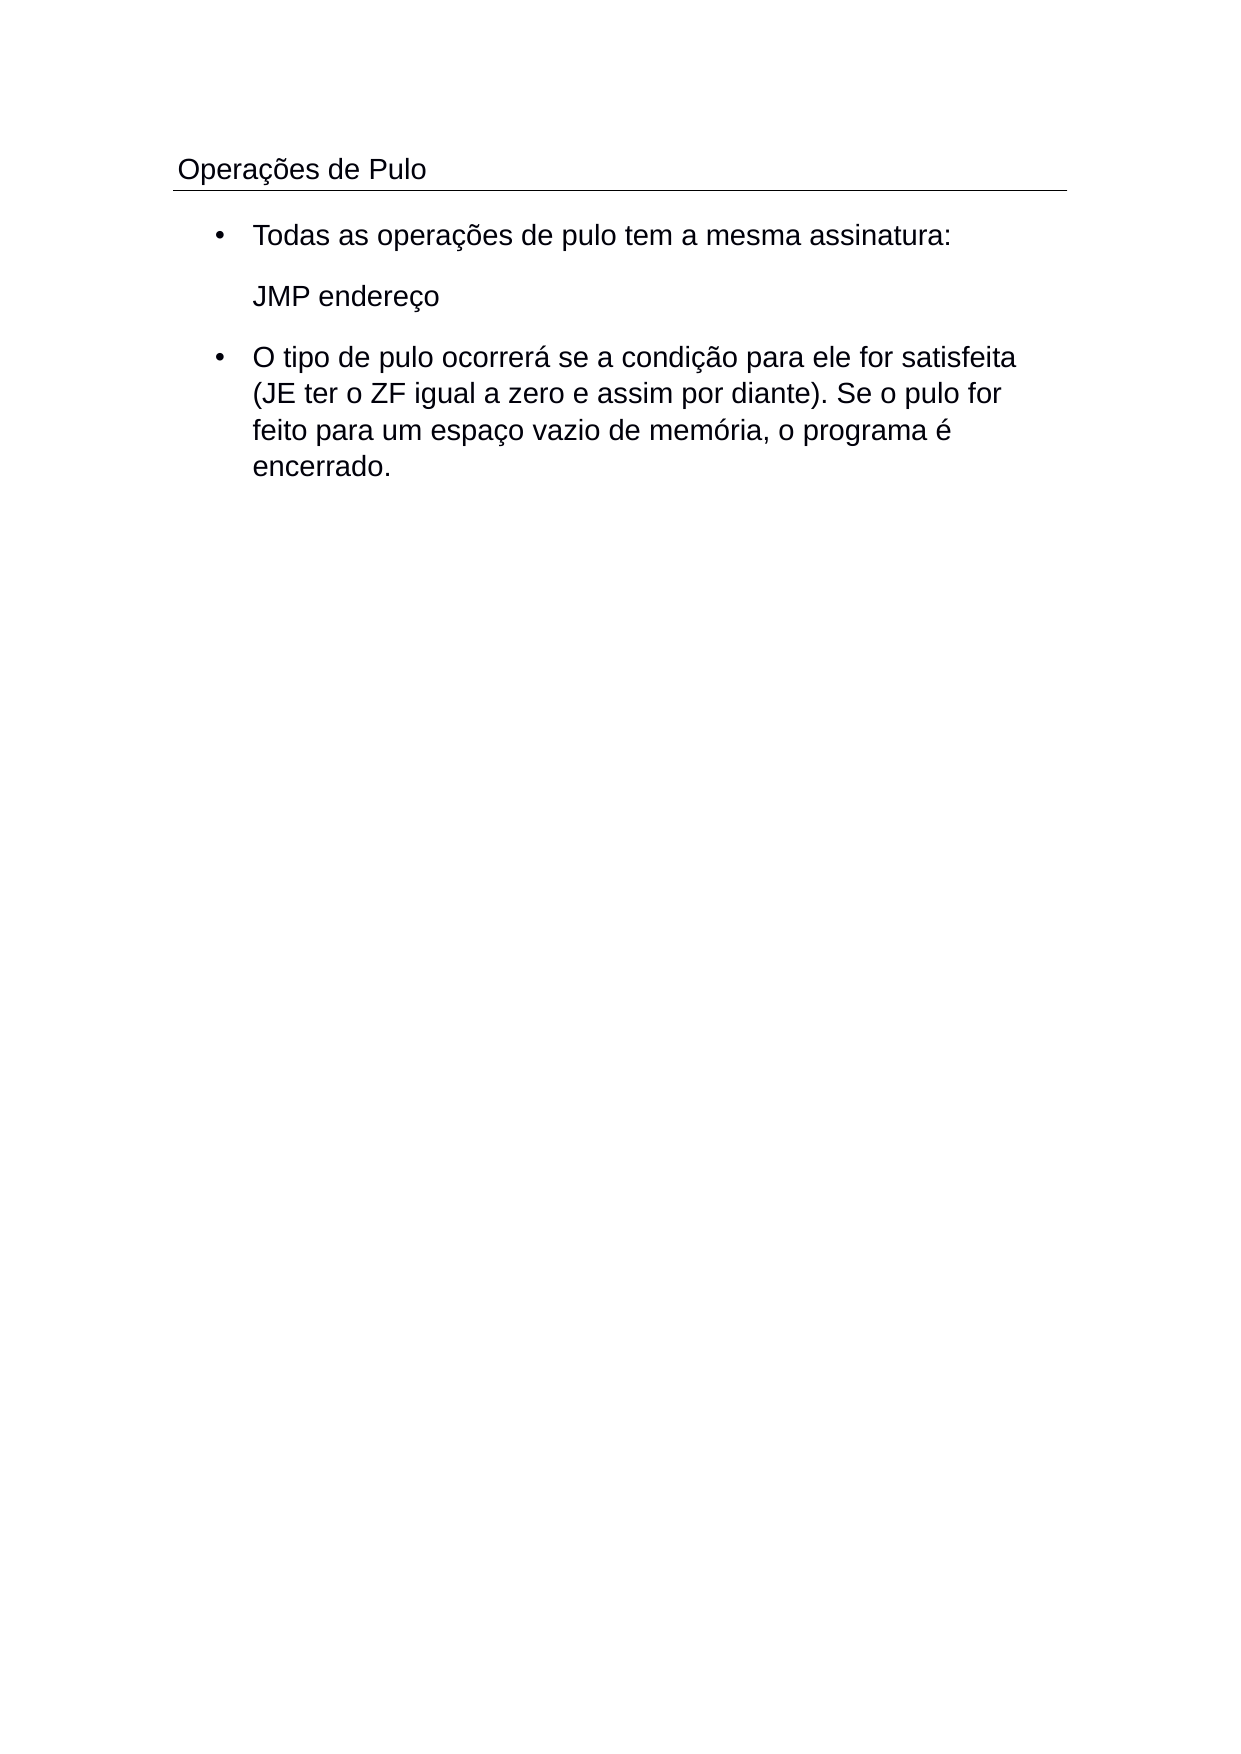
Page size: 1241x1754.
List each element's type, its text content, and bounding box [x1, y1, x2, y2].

subtitle Operações de Pulo [173, 148, 1067, 190]
subtitle Todas as operações de pulo tem a mesma assinatura: [215, 218, 1063, 251]
subtitle JMP endereço [215, 279, 1063, 312]
subtitle O tipo de pulo ocorrerá se a condição para ele for satisfeita (JE ter o ZF igual a zero e assim por diante). Se o pulo for feito para um espaço vazio de memória, o programa é encerrado. [215, 340, 1063, 482]
